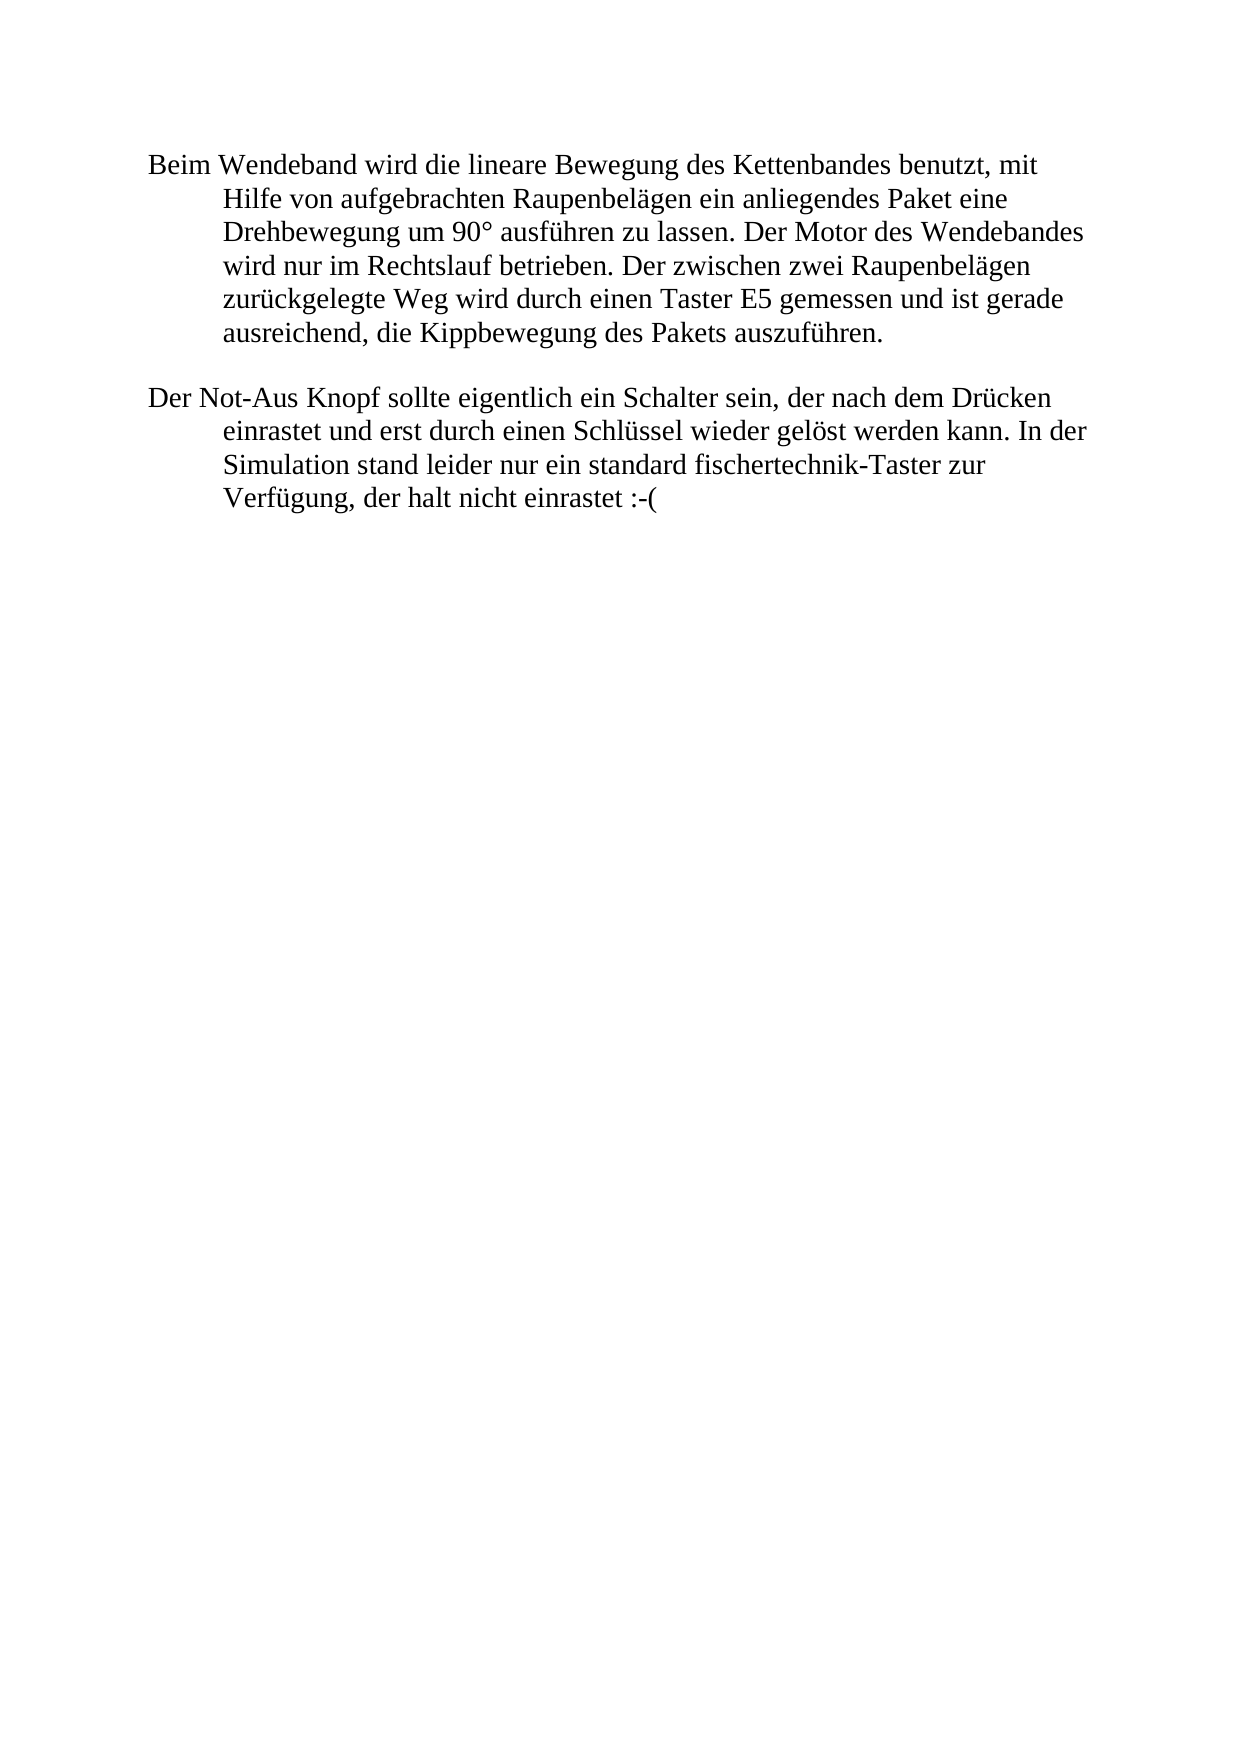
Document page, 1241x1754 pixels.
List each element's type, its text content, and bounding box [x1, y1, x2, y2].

subtitle Beim Wendeband wird die lineare Bewegung des Kettenbandes benutzt, mit Hilfe von aufgebrachten Raupenbelägen ein anliegendes Paket eine Drehbewegung um 90° ausführen zu lassen. Der Motor des Wendebandes wird nur im Rechtslauf betrieben. Der zwischen zwei Raupenbelägen zurückgelegte Weg wird durch einen Taster E5 gemessen und ist gerade ausreichend, die Kippbewegung des Pakets auszuführen. [148, 148, 1093, 349]
subtitle Der Not-Aus Knopf sollte eigentlich ein Schalter sein, der nach dem Drücken einrastet und erst durch einen Schlüssel wieder gelöst werden kann. In der Simulation stand leider nur ein standard fischertechnik-Taster zur Verfügung, der halt nicht einrastet :-( [148, 380, 1093, 514]
